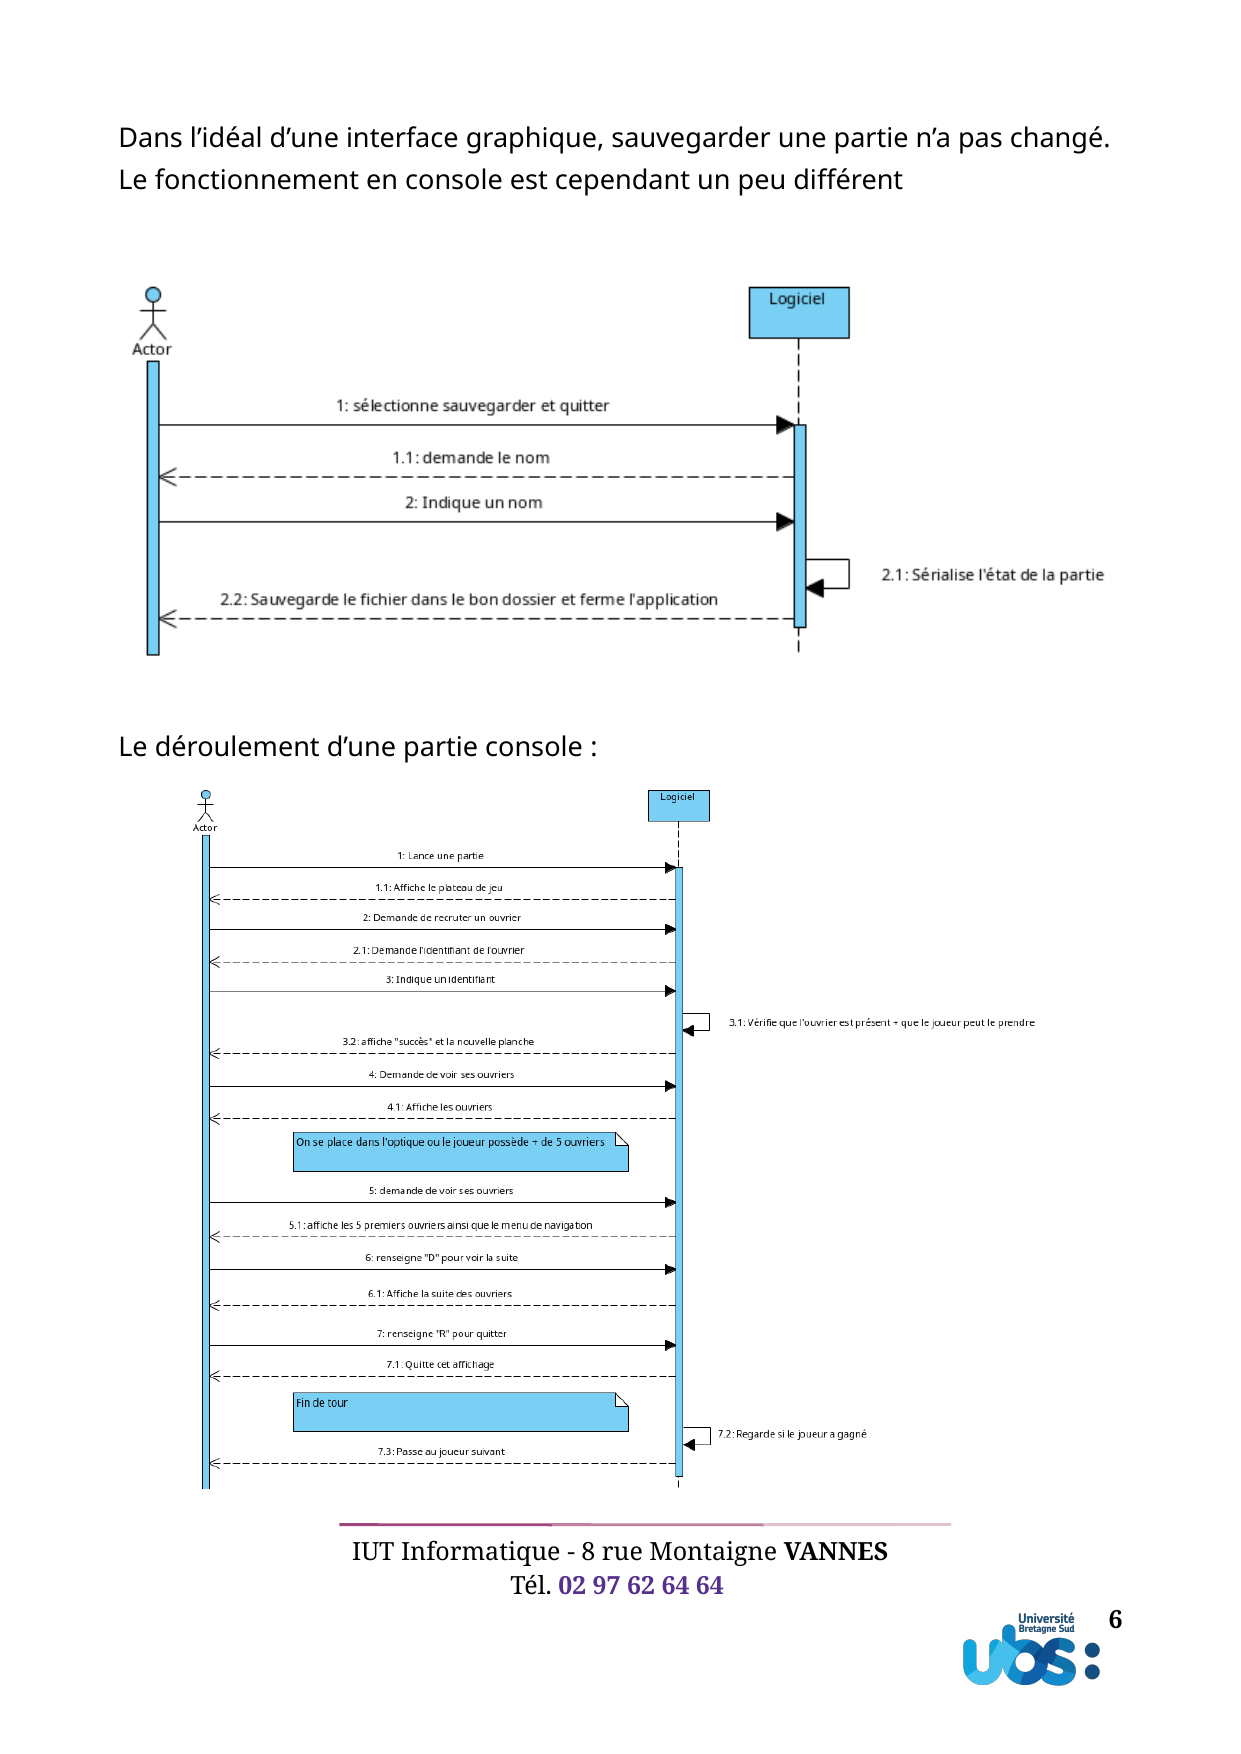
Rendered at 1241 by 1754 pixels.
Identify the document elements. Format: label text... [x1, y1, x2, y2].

picture [118, 274, 1123, 666]
text Le déroulement d’une partie console : [118, 728, 1122, 765]
text Dans l’idéal d’une interface graphique, sauvegarder une partie n’a pas changé. Le fonctionnement en console est cependant un peu différent [118, 118, 1122, 197]
picture [955, 1603, 1108, 1695]
picture [181, 784, 1044, 1489]
